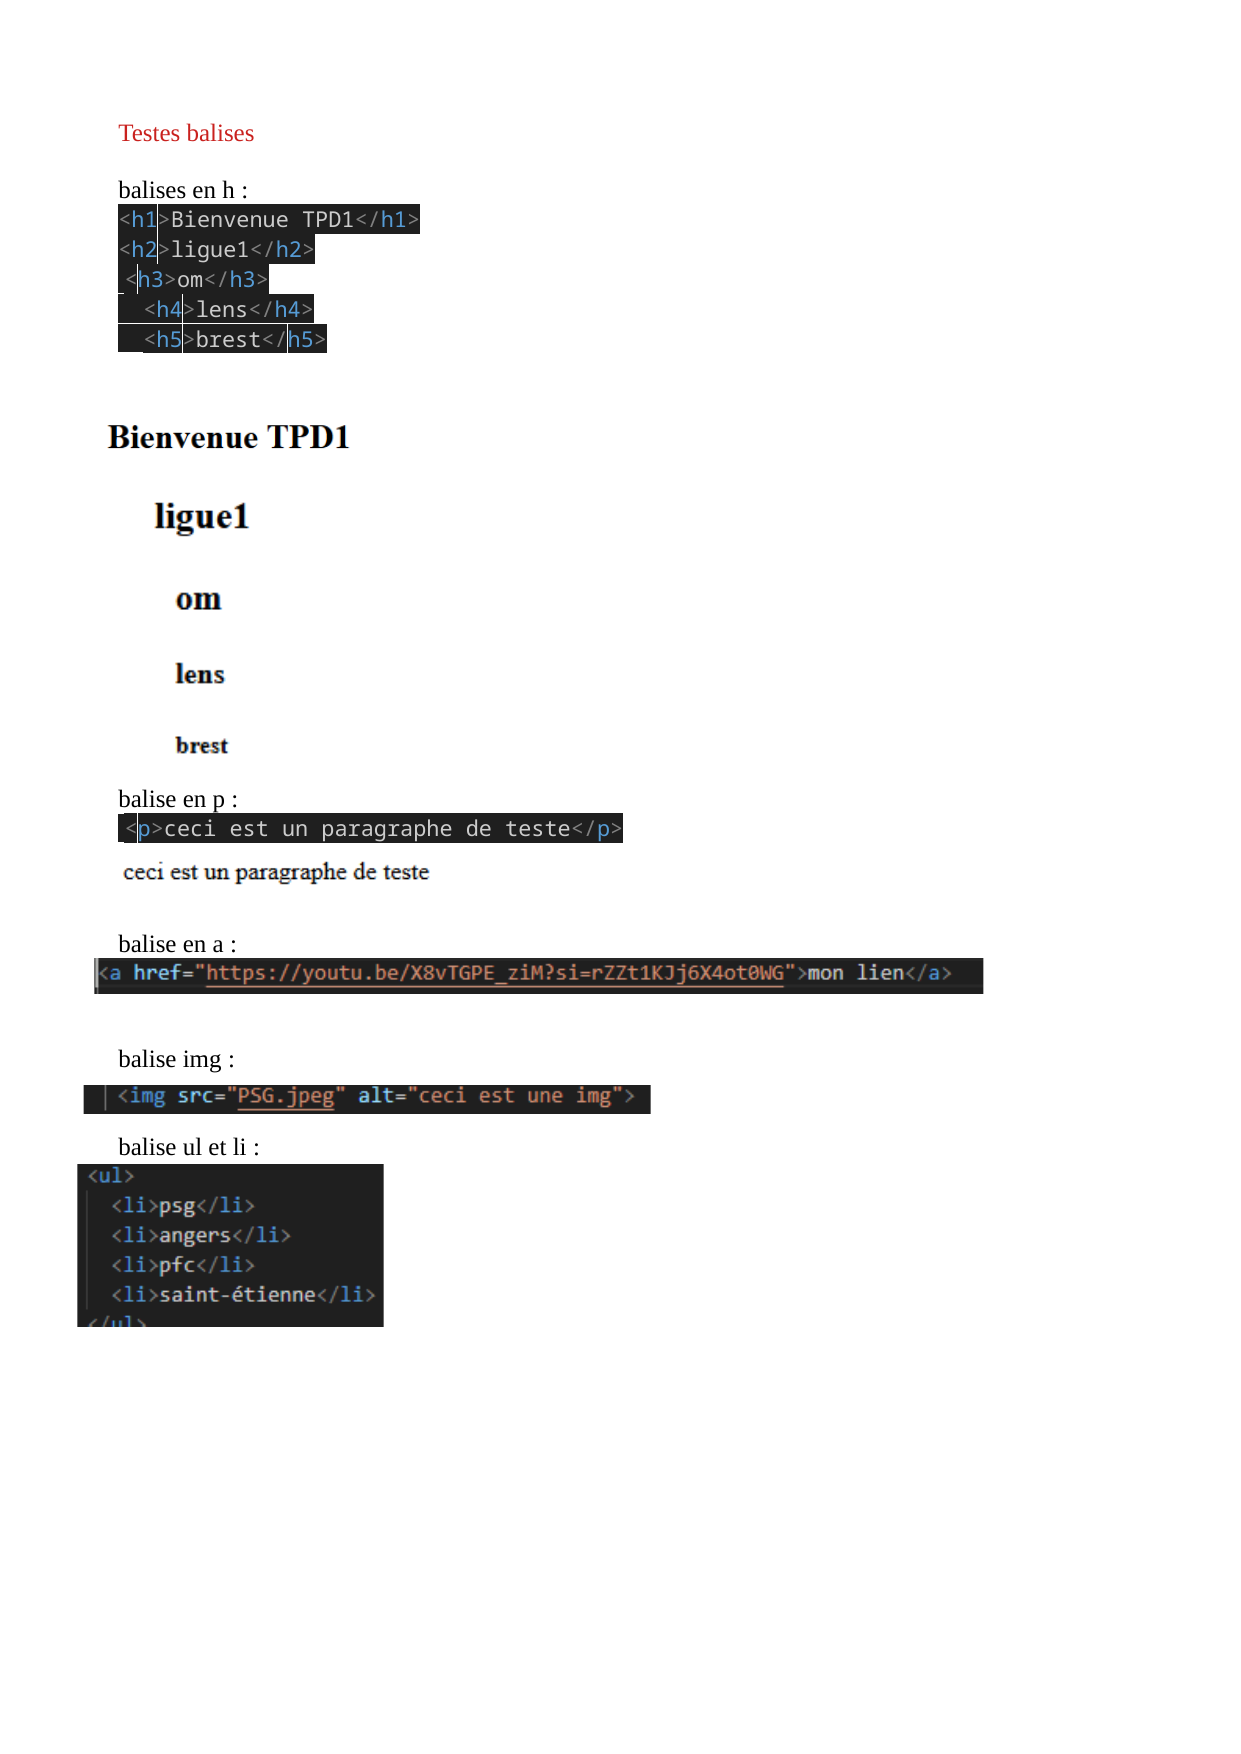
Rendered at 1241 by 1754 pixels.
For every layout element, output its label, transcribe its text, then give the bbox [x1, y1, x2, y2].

picture [77, 1164, 384, 1327]
text <h5>brest</h5> [118, 323, 1122, 353]
text <h2>ligue1</h2> [118, 234, 1122, 264]
text balise img : [118, 1044, 1122, 1073]
text <p>ceci est un paragraphe de teste</p> [118, 813, 1122, 843]
text <h1>Bienvenue TPD1</h1> [118, 204, 1122, 234]
text balise en p : [118, 784, 1122, 813]
picture [99, 410, 378, 459]
text <h4>lens</h4> [118, 294, 1122, 323]
text balise en a : [118, 929, 1122, 958]
text balises en h : [118, 176, 1122, 204]
picture [111, 848, 442, 908]
picture [94, 958, 984, 994]
picture [142, 489, 276, 772]
text Testes balises [118, 118, 1122, 147]
text balise ul et li : [118, 1132, 1122, 1160]
picture [83, 1085, 651, 1114]
text <h3>om</h3> [118, 264, 1122, 294]
